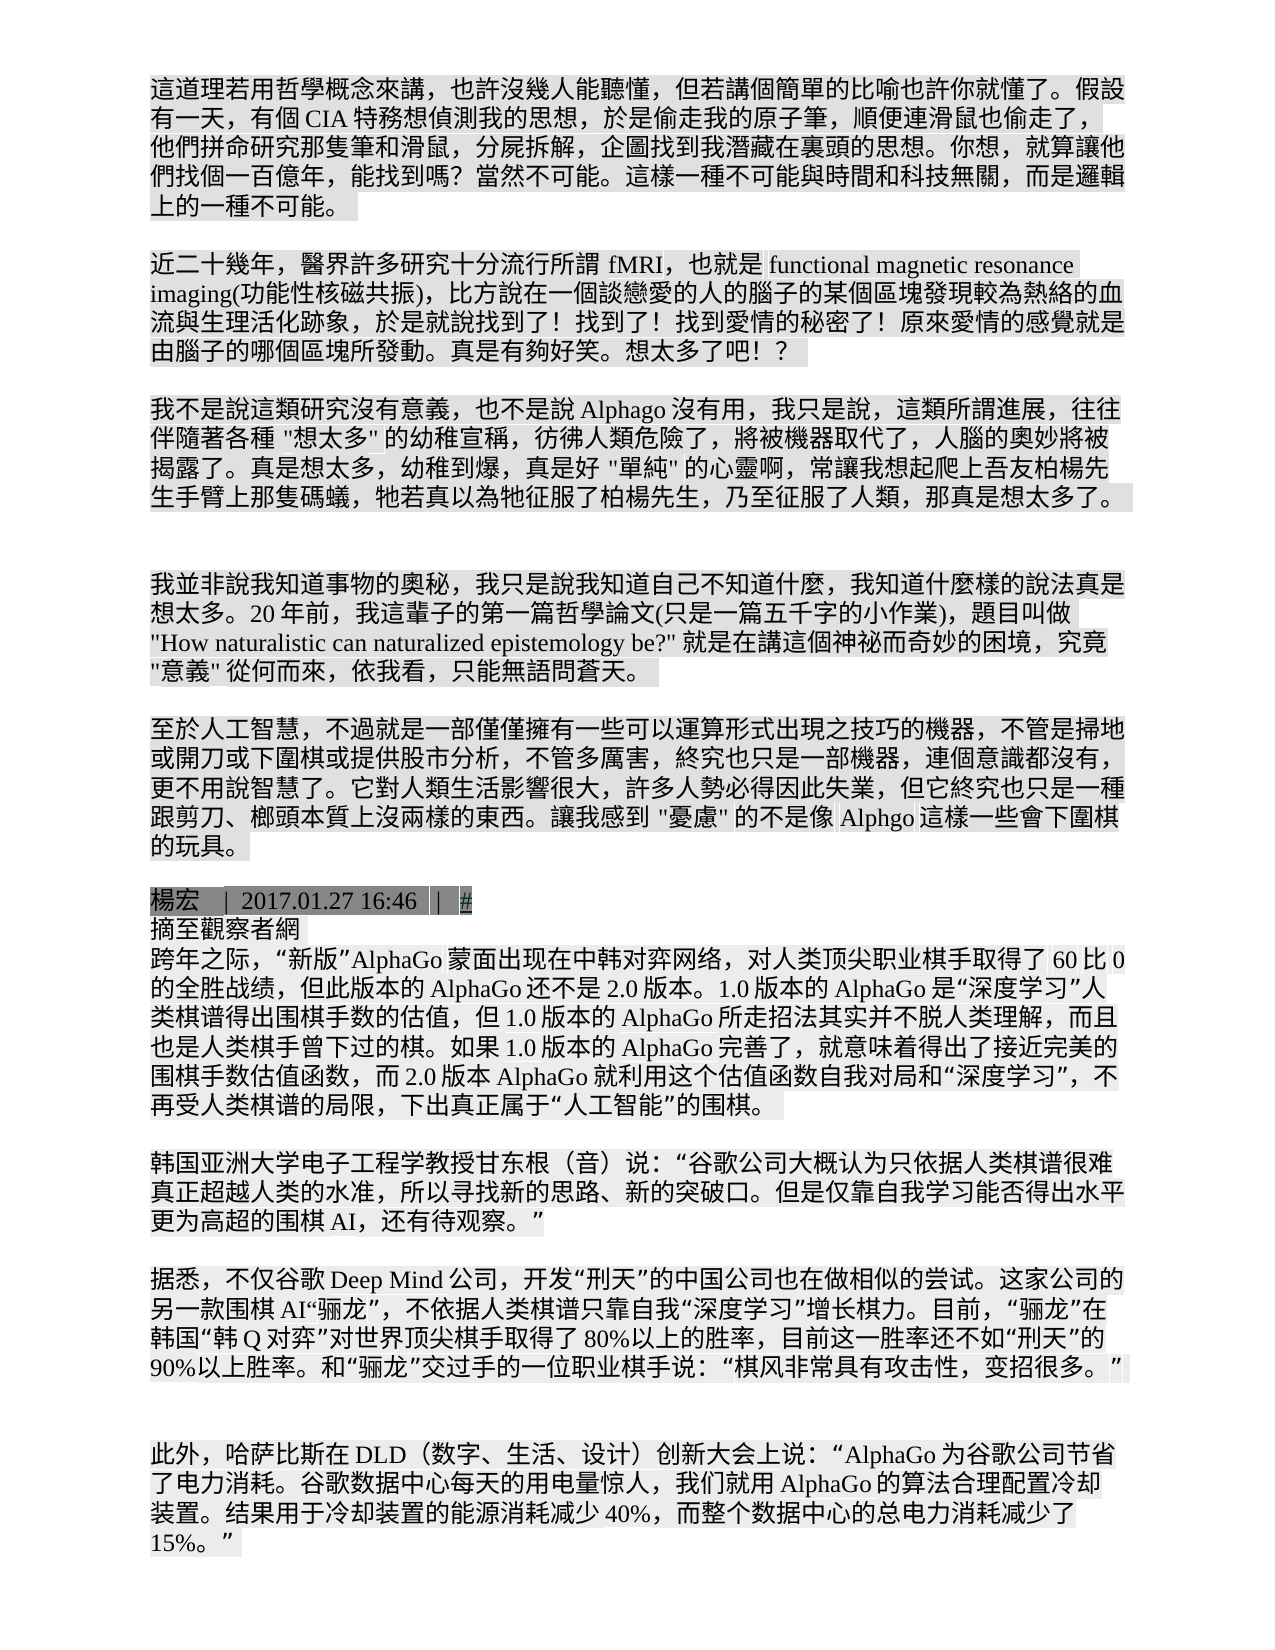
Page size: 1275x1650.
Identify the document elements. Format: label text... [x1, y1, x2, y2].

text 摘至觀察者網 跨年之际，“新版”AlphaGo蒙面出现在中韩对弈网络，对人类顶尖职业棋手取得了60比0的全胜战绩，但此版本的AlphaGo还不是2.0版本。1.0版本的AlphaGo是“深度学习”人类棋谱得出围棋手数的估值，但1.0版本的AlphaGo所走招法其实并不脱人类理解，而且也是人类棋手曾下过的棋。如果1.0版本的AlphaGo完善了，就意味着得出了接近完美的围棋手数估值函数，而2.0版本AlphaGo就利用这个估值函数自我对局和“深度学习”，不再受人类棋谱的局限，下出真正属于“人工智能”的围棋。 韩国亚洲大学电子工程学教授甘东根（音）说：“谷歌公司大概认为只依据人类棋谱很难真正超越人类的水准，所以寻找新的思路、新的突破口。但是仅靠自我学习能否得出水平更为高超的围棋AI，还有待观察。” 据悉，不仅谷歌Deep Mind公司，开发“刑天”的中国公司也在做相似的尝试。这家公司的另一款围棋AI“骊龙”，不依据人类棋谱只靠自我“深度学习”增长棋力。目前，“骊龙”在韩国“韩Q对弈”对世界顶尖棋手取得了80%以上的胜率，目前这一胜率还不如“刑天”的90%以上胜率。和“骊龙”交过手的一位职业棋手说：“棋风非常具有攻击性，变招很多。” 此外，哈萨比斯在DLD（数字、生活、设计）创新大会上说：“AlphaGo为谷歌公司节省了电力消耗。谷歌数据中心每天的用电量惊人，我们就用AlphaGo的算法合理配置冷却装置。结果用于冷却装置的能源消耗减少40%，而整个数据中心的总电力消耗减少了15%。” [150, 916, 1125, 1557]
text 楊宏 | 2017.01.27 16:46 | # [150, 886, 1125, 916]
text 這道理若用哲學概念來講，也許沒幾人能聽懂，但若講個簡單的比喻也許你就懂了。假設有一天，有個CIA特務想偵測我的思想，於是偷走我的原子筆，順便連滑鼠也偷走了，他們拼命研究那隻筆和滑鼠，分屍拆解，企圖找到我潛藏在裏頭的思想。你想，就算讓他們找個一百億年，能找到嗎？當然不可能。這樣一種不可能與時間和科技無關，而是邏輯上的一種不可能。 近二十幾年，醫界許多研究十分流行所謂 fMRI，也就是functional magnetic resonance imaging(功能性核磁共振)，比方說在一個談戀愛的人的腦子的某個區塊發現較為熱絡的血流與生理活化跡象，於是就說找到了！找到了！找到愛情的秘密了！原來愛情的感覺就是由腦子的哪個區塊所發動。真是有夠好笑。想太多了吧！？ 我不是說這類研究沒有意義，也不是說Alphago沒有用，我只是說，這類所謂進展，往往伴隨著各種 "想太多" 的幼稚宣稱，彷彿人類危險了，將被機器取代了，人腦的奧妙將被揭露了。真是想太多，幼稚到爆，真是好 "單純" 的心靈啊，常讓我想起爬上吾友柏楊先生手臂上那隻碼蟻，牠若真以為牠征服了柏楊先生，乃至征服了人類，那真是想太多了。 我並非說我知道事物的奧秘，我只是說我知道自己不知道什麼，我知道什麼樣的說法真是想太多。20年前，我這輩子的第一篇哲學論文(只是一篇五千字的小作業)，題目叫做 "How naturalistic can naturalized epistemology be?" 就是在講這個神祕而奇妙的困境，究竟 "意義" 從何而來，依我看，只能無語問蒼天。 至於人工智慧，不過就是一部僅僅擁有一些可以運算形式出現之技巧的機器，不管是掃地或開刀或下圍棋或提供股市分析，不管多厲害，終究也只是一部機器，連個意識都沒有，更不用說智慧了。它對人類生活影響很大，許多人勢必得因此失業，但它終究也只是一種跟剪刀、榔頭本質上沒兩樣的東西。讓我感到 "憂慮" 的不是像Alphgo這樣一些會下圍棋的玩具。 [150, 75, 1125, 861]
